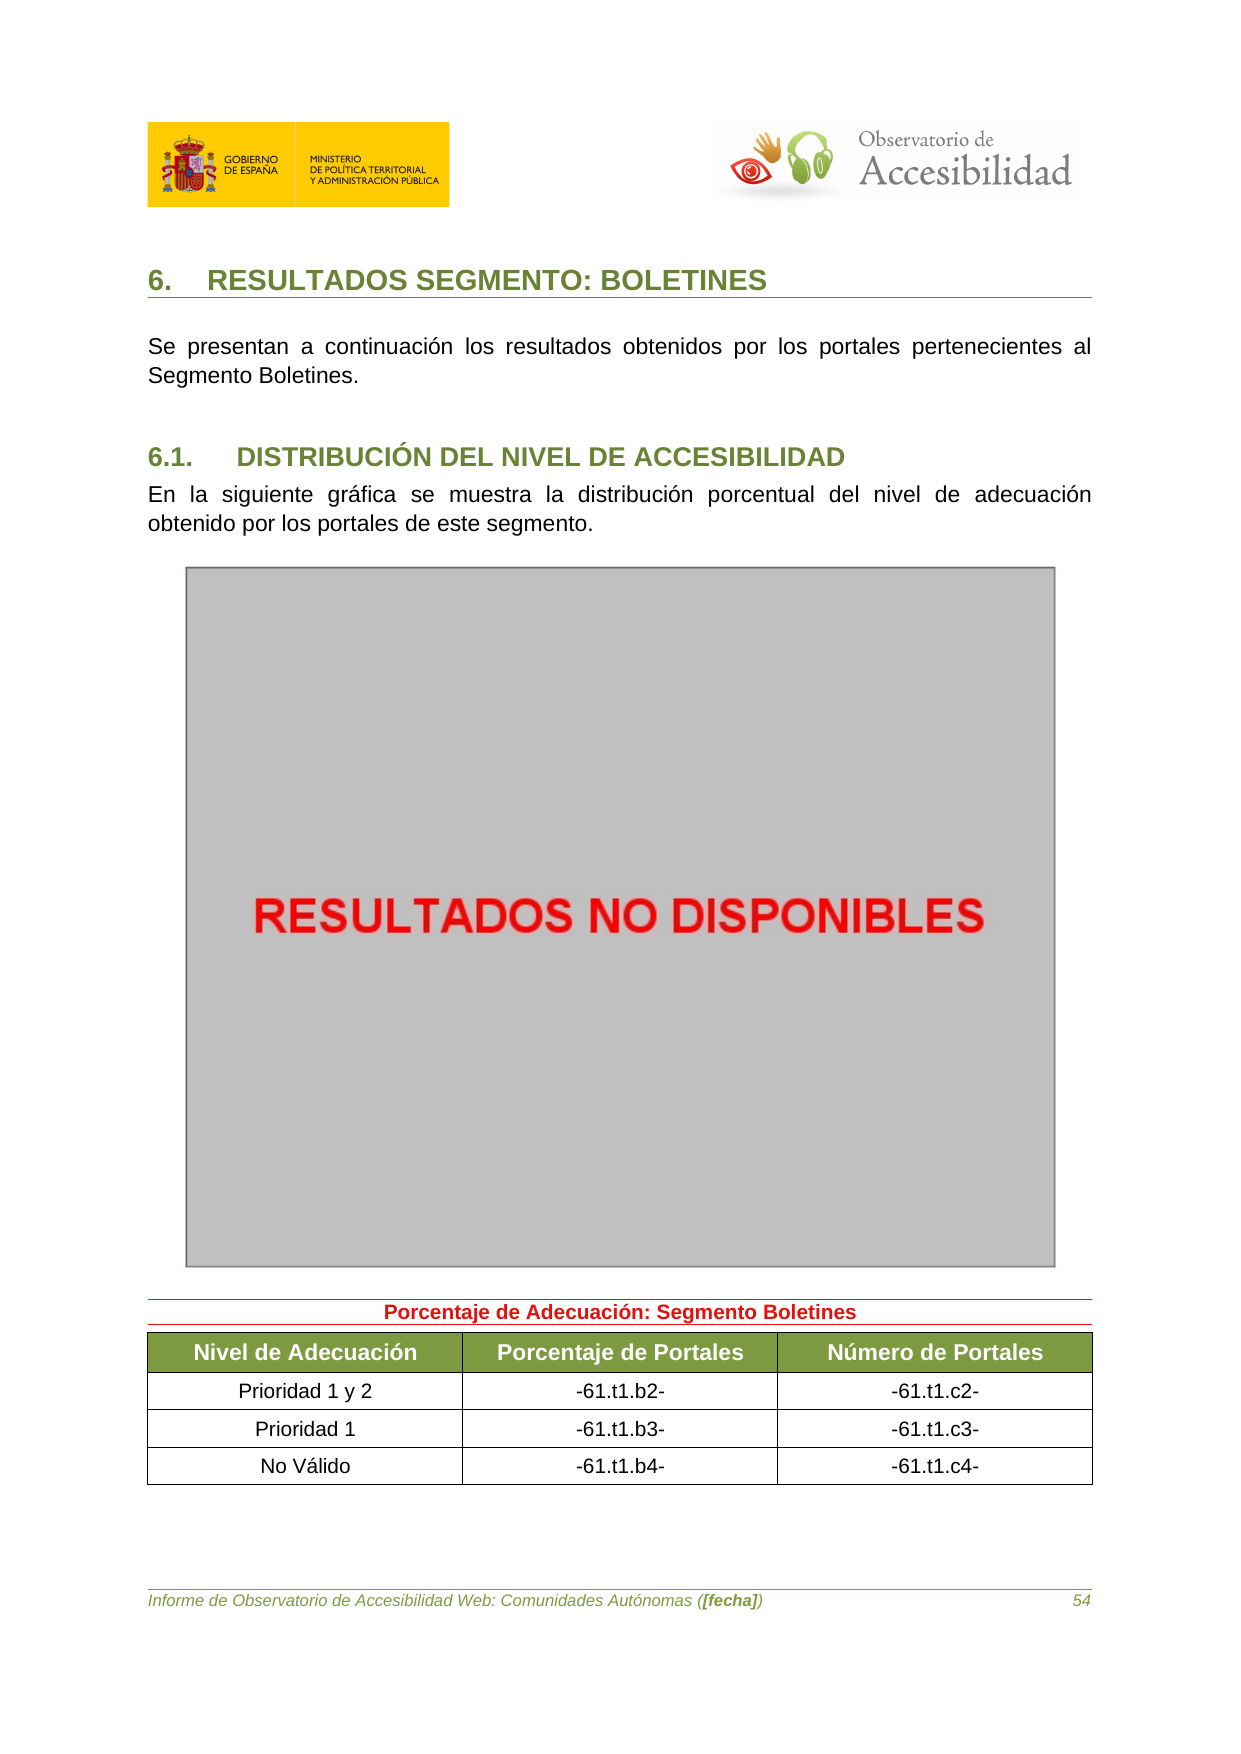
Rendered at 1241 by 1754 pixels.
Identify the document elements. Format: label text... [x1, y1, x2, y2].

table_cell -61.t1.c2- [778, 1373, 1092, 1409]
table_cell -61.t1.c3- [778, 1410, 1092, 1447]
table_cell -61.t1.c4- [778, 1448, 1092, 1484]
text En la siguiente gráfica se muestra la distribución porcentual del nivel de adecuación obtenido por los portales de este segmento. [148, 481, 1092, 537]
list Distribución del nivel de accesibilidad [148, 441, 1092, 472]
table_header Número de Portales [778, 1333, 1092, 1372]
table_cell -61.t1.b4- [463, 1448, 777, 1484]
table_cell Prioridad 1 [148, 1410, 462, 1447]
table_header Porcentaje de Portales [463, 1333, 777, 1372]
text Se presentan a continuación los resultados obtenidos por los portales pertenecientes al Segmento Boletines. [148, 333, 1092, 388]
list Resultados Segmento: Boletines [148, 263, 1092, 297]
table_cell -61.t1.b2- [463, 1373, 777, 1409]
table_cell No Válido [148, 1448, 462, 1484]
table_cell -61.t1.b3- [463, 1410, 777, 1447]
text Porcentaje de Adecuación: Segmento Boletines [148, 1300, 1092, 1324]
table_header Nivel de Adecuación [148, 1333, 462, 1372]
table_cell Prioridad 1 y 2 [148, 1373, 462, 1409]
